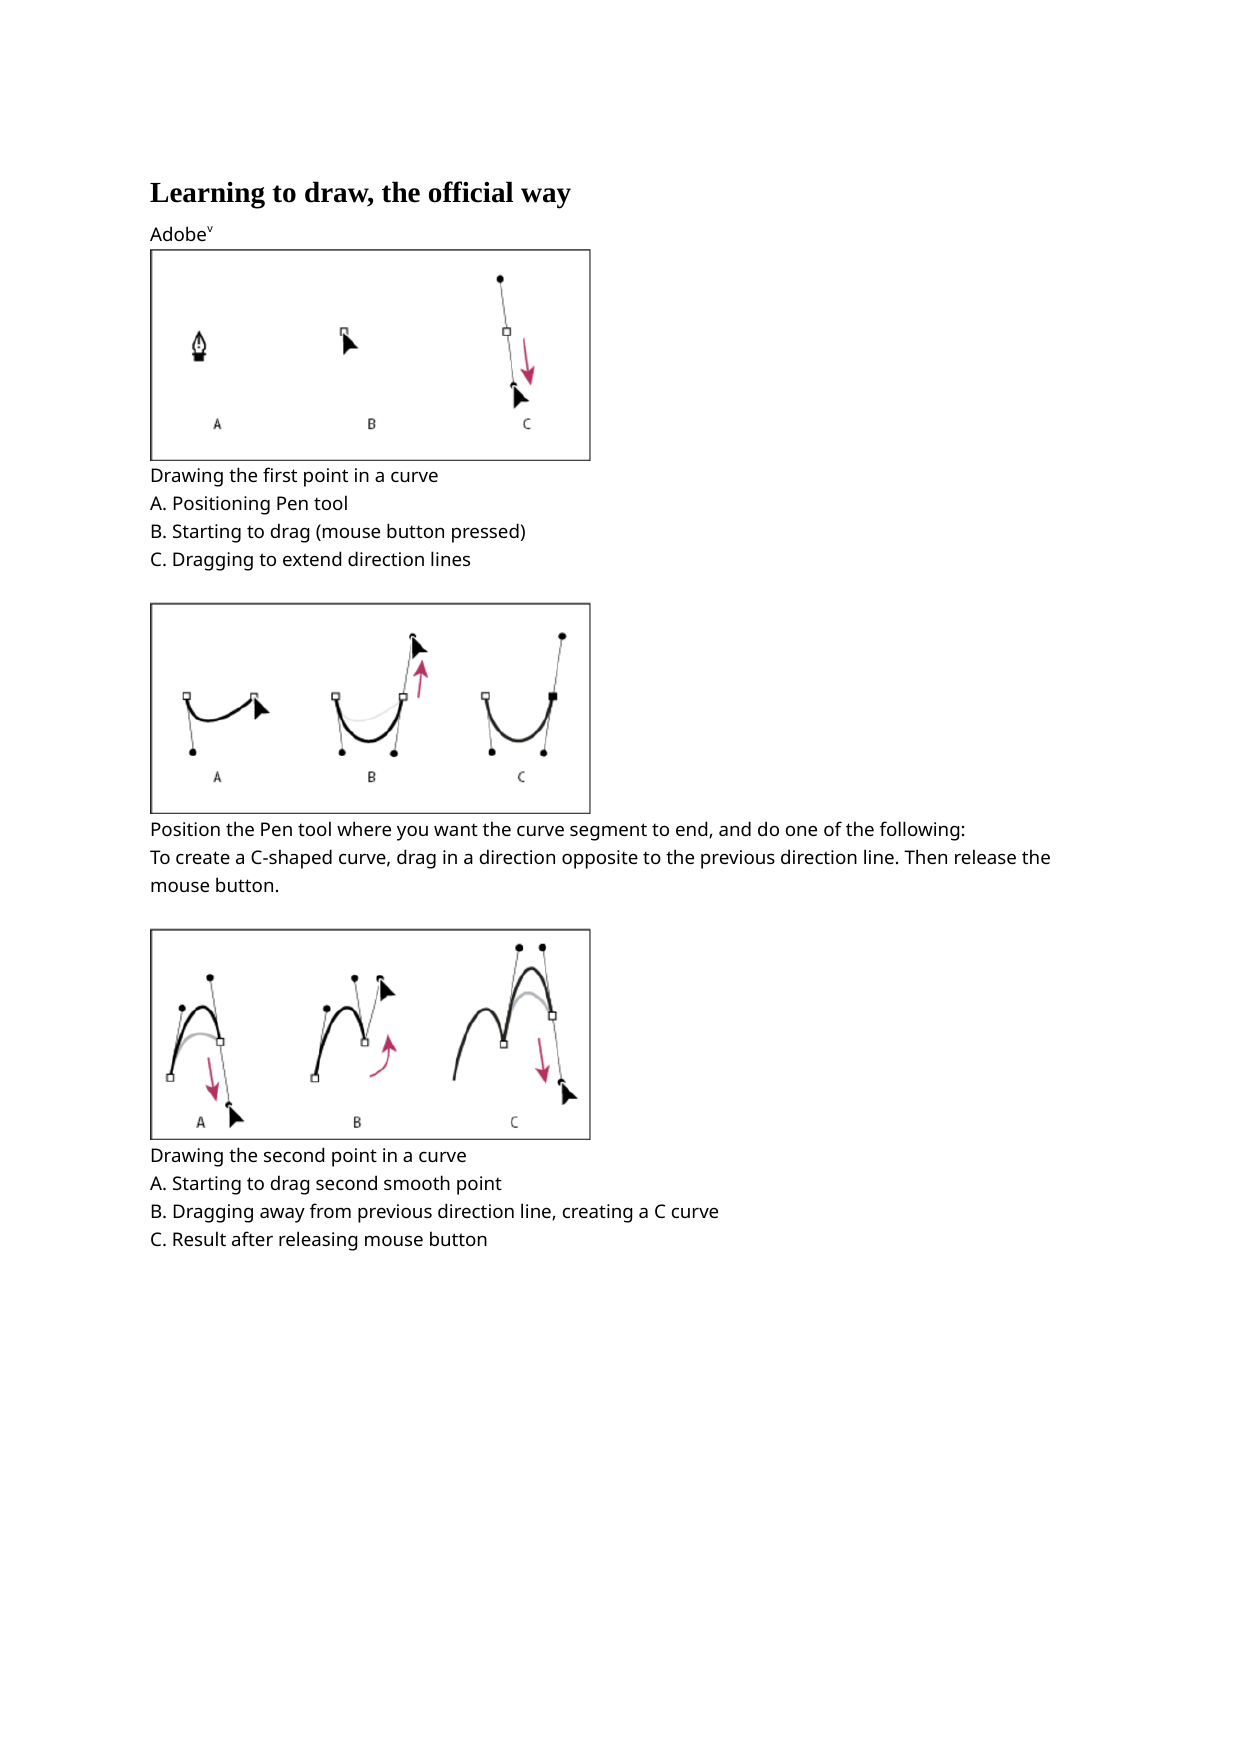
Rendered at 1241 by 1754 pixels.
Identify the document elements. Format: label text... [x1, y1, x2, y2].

text A. Positioning Pen tool [150, 491, 1091, 516]
text Drawing the second point in a curve [150, 928, 1091, 1168]
picture [150, 928, 591, 1140]
text To create a C‑shaped curve, drag in a direction opposite to the previous direction line. Then release the mouse button. [150, 844, 1091, 898]
picture [150, 249, 591, 461]
text Adobe [150, 221, 1091, 247]
text Position the Pen tool where you want the curve segment to end, and do one of the following: [150, 603, 1091, 842]
text Drawing the first point in a curve [150, 249, 1091, 488]
text C. Dragging to extend direction lines [150, 547, 1091, 572]
text C. Result after releasing mouse button [150, 1226, 1091, 1252]
text B. Starting to drag (mouse button pressed) [150, 519, 1091, 544]
picture [150, 602, 591, 814]
text A. Starting to drag second smooth point [150, 1170, 1091, 1196]
subtitle Learning to draw, the official way [150, 175, 1091, 208]
text B. Dragging away from previous direction line, creating a C curve [150, 1198, 1091, 1224]
